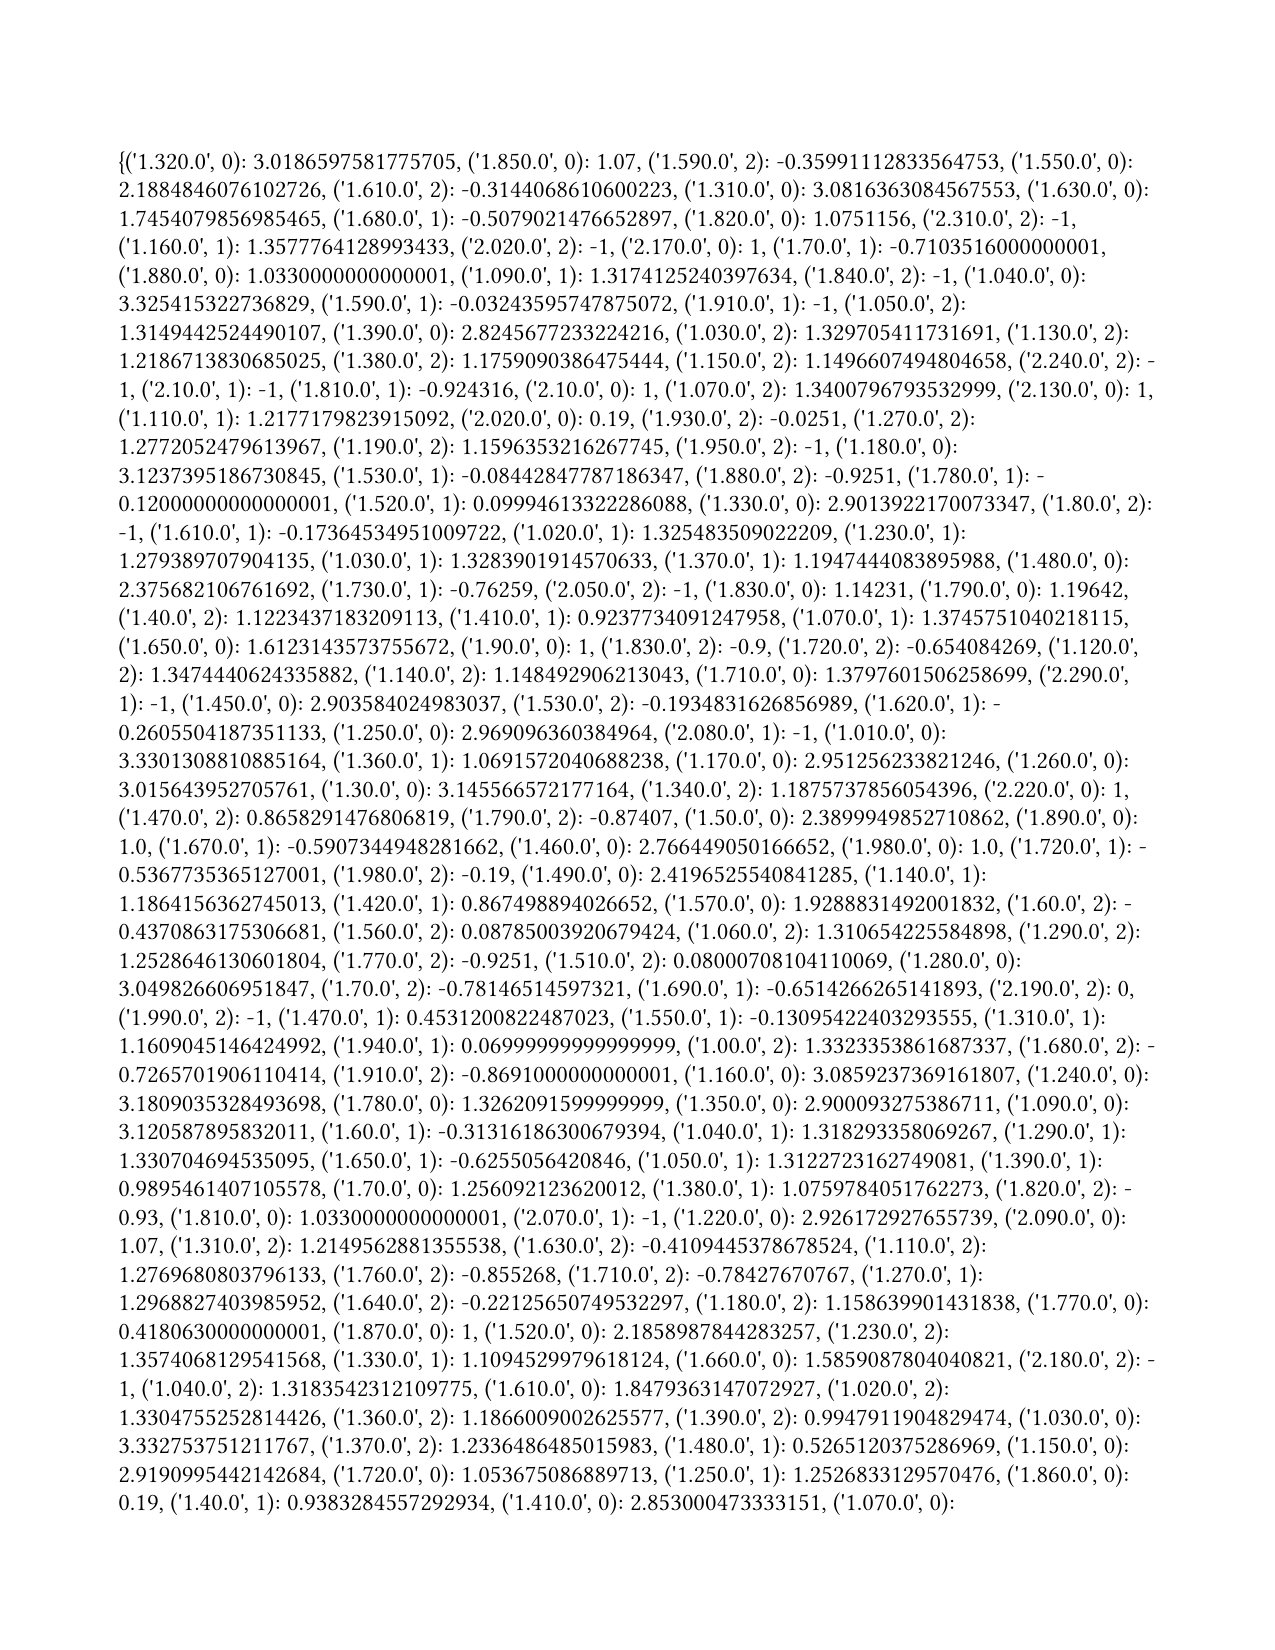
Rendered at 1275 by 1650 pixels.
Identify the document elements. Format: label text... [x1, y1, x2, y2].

text {('1.320.0', 0): 3.0186597581775705, ('1.850.0', 0): 1.07, ('1.590.0', 2): -0.35991112833564753, ('1.550.0', 0): 2.1884846076102726, ('1.610.0', 2): -0.3144068610600223, ('1.310.0', 0): 3.0816363084567553, ('1.630.0', 0): 1.7454079856985465, ('1.680.0', 1): -0.5079021476652897, ('1.820.0', 0): 1.0751156, ('2.310.0', 2): -1, ('1.160.0', 1): 1.3577764128993433, ('2.020.0', 2): -1, ('2.170.0', 0): 1, ('1.70.0', 1): -0.7103516000000001, ('1.880.0', 0): 1.0330000000000001, ('1.090.0', 1): 1.3174125240397634, ('1.840.0', 2): -1, ('1.040.0', 0): 3.325415322736829, ('1.590.0', 1): -0.03243595747875072, ('1.910.0', 1): -1, ('1.050.0', 2): 1.3149442524490107, ('1.390.0', 0): 2.8245677233224216, ('1.030.0', 2): 1.329705411731691, ('1.130.0', 2): 1.2186713830685025, ('1.380.0', 2): 1.1759090386475444, ('1.150.0', 2): 1.1496607494804658, ('2.240.0', 2): -1, ('2.10.0', 1): -1, ('1.810.0', 1): -0.924316, ('2.10.0', 0): 1, ('1.070.0', 2): 1.3400796793532999, ('2.130.0', 0): 1, ('1.110.0', 1): 1.2177179823915092, ('2.020.0', 0): 0.19, ('1.930.0', 2): -0.0251, ('1.270.0', 2): 1.2772052479613967, ('1.190.0', 2): 1.1596353216267745, ('1.950.0', 2): -1, ('1.180.0', 0): 3.1237395186730845, ('1.530.0', 1): -0.08442847787186347, ('1.880.0', 2): -0.9251, ('1.780.0', 1): -0.12000000000000001, ('1.520.0', 1): 0.09994613322286088, ('1.330.0', 0): 2.9013922170073347, ('1.80.0', 2): -1, ('1.610.0', 1): -0.17364534951009722, ('1.020.0', 1): 1.325483509022209, ('1.230.0', 1): 1.279389707904135, ('1.030.0', 1): 1.3283901914570633, ('1.370.0', 1): 1.1947444083895988, ('1.480.0', 0): 2.375682106761692, ('1.730.0', 1): -0.76259, ('2.050.0', 2): -1, ('1.830.0', 0): 1.14231, ('1.790.0', 0): 1.19642, ('1.40.0', 2): 1.1223437183209113, ('1.410.0', 1): 0.9237734091247958, ('1.070.0', 1): 1.3745751040218115, ('1.650.0', 0): 1.6123143573755672, ('1.90.0', 0): 1, ('1.830.0', 2): -0.9, ('1.720.0', 2): -0.654084269, ('1.120.0', 2): 1.3474440624335882, ('1.140.0', 2): 1.148492906213043, ('1.710.0', 0): 1.3797601506258699, ('2.290.0', 1): -1, ('1.450.0', 0): 2.903584024983037, ('1.530.0', 2): -0.1934831626856989, ('1.620.0', 1): -0.2605504187351133, ('1.250.0', 0): 2.969096360384964, ('2.080.0', 1): -1, ('1.010.0', 0): 3.3301308810885164, ('1.360.0', 1): 1.0691572040688238, ('1.170.0', 0): 2.951256233821246, ('1.260.0', 0): 3.015643952705761, ('1.30.0', 0): 3.145566572177164, ('1.340.0', 2): 1.1875737856054396, ('2.220.0', 0): 1, ('1.470.0', 2): 0.8658291476806819, ('1.790.0', 2): -0.87407, ('1.50.0', 0): 2.3899949852710862, ('1.890.0', 0): 1.0, ('1.670.0', 1): -0.5907344948281662, ('1.460.0', 0): 2.766449050166652, ('1.980.0', 0): 1.0, ('1.720.0', 1): -0.5367735365127001, ('1.980.0', 2): -0.19, ('1.490.0', 0): 2.4196525540841285, ('1.140.0', 1): 1.1864156362745013, ('1.420.0', 1): 0.867498894026652, ('1.570.0', 0): 1.9288831492001832, ('1.60.0', 2): -0.4370863175306681, ('1.560.0', 2): 0.08785003920679424, ('1.060.0', 2): 1.310654225584898, ('1.290.0', 2): 1.2528646130601804, ('1.770.0', 2): -0.9251, ('1.510.0', 2): 0.08000708104110069, ('1.280.0', 0): 3.049826606951847, ('1.70.0', 2): -0.78146514597321, ('1.690.0', 1): -0.6514266265141893, ('2.190.0', 2): 0, ('1.990.0', 2): -1, ('1.470.0', 1): 0.4531200822487023, ('1.550.0', 1): -0.13095422403293555, ('1.310.0', 1): 1.1609045146424992, ('1.940.0', 1): 0.06999999999999999, ('1.00.0', 2): 1.3323353861687337, ('1.680.0', 2): -0.7265701906110414, ('1.910.0', 2): -0.8691000000000001, ('1.160.0', 0): 3.0859237369161807, ('1.240.0', 0): 3.1809035328493698, ('1.780.0', 0): 1.3262091599999999, ('1.350.0', 0): 2.900093275386711, ('1.090.0', 0): 3.120587895832011, ('1.60.0', 1): -0.31316186300679394, ('1.040.0', 1): 1.318293358069267, ('1.290.0', 1): 1.330704694535095, ('1.650.0', 1): -0.6255056420846, ('1.050.0', 1): 1.3122723162749081, ('1.390.0', 1): 0.9895461407105578, ('1.70.0', 0): 1.256092123620012, ('1.380.0', 1): 1.0759784051762273, ('1.820.0', 2): -0.93, ('1.810.0', 0): 1.0330000000000001, ('2.070.0', 1): -1, ('1.220.0', 0): 2.926172927655739, ('2.090.0', 0): 1.07, ('1.310.0', 2): 1.2149562881355538, ('1.630.0', 2): -0.4109445378678524, ('1.110.0', 2): 1.2769680803796133, ('1.760.0', 2): -0.855268, ('1.710.0', 2): -0.78427670767, ('1.270.0', 1): 1.2968827403985952, ('1.640.0', 2): -0.22125650749532297, ('1.180.0', 2): 1.158639901431838, ('1.770.0', 0): 0.4180630000000001, ('1.870.0', 0): 1, ('1.520.0', 0): 2.1858987844283257, ('1.230.0', 2): 1.3574068129541568, ('1.330.0', 1): 1.1094529979618124, ('1.660.0', 0): 1.5859087804040821, ('2.180.0', 2): -1, ('1.040.0', 2): 1.3183542312109775, ('1.610.0', 0): 1.8479363147072927, ('1.020.0', 2): 1.3304755252814426, ('1.360.0', 2): 1.1866009002625577, ('1.390.0', 2): 0.9947911904829474, ('1.030.0', 0): 3.332753751211767, ('1.370.0', 2): 1.2336486485015983, ('1.480.0', 1): 0.5265120375286969, ('1.150.0', 0): 2.9190995442142684, ('1.720.0', 0): 1.053675086889713, ('1.250.0', 1): 1.2526833129570476, ('1.860.0', 0): 0.19, ('1.40.0', 1): 0.9383284557292934, ('1.410.0', 0): 2.853000473333151, ('1.070.0', 0): [118, 147, 1157, 1517]
